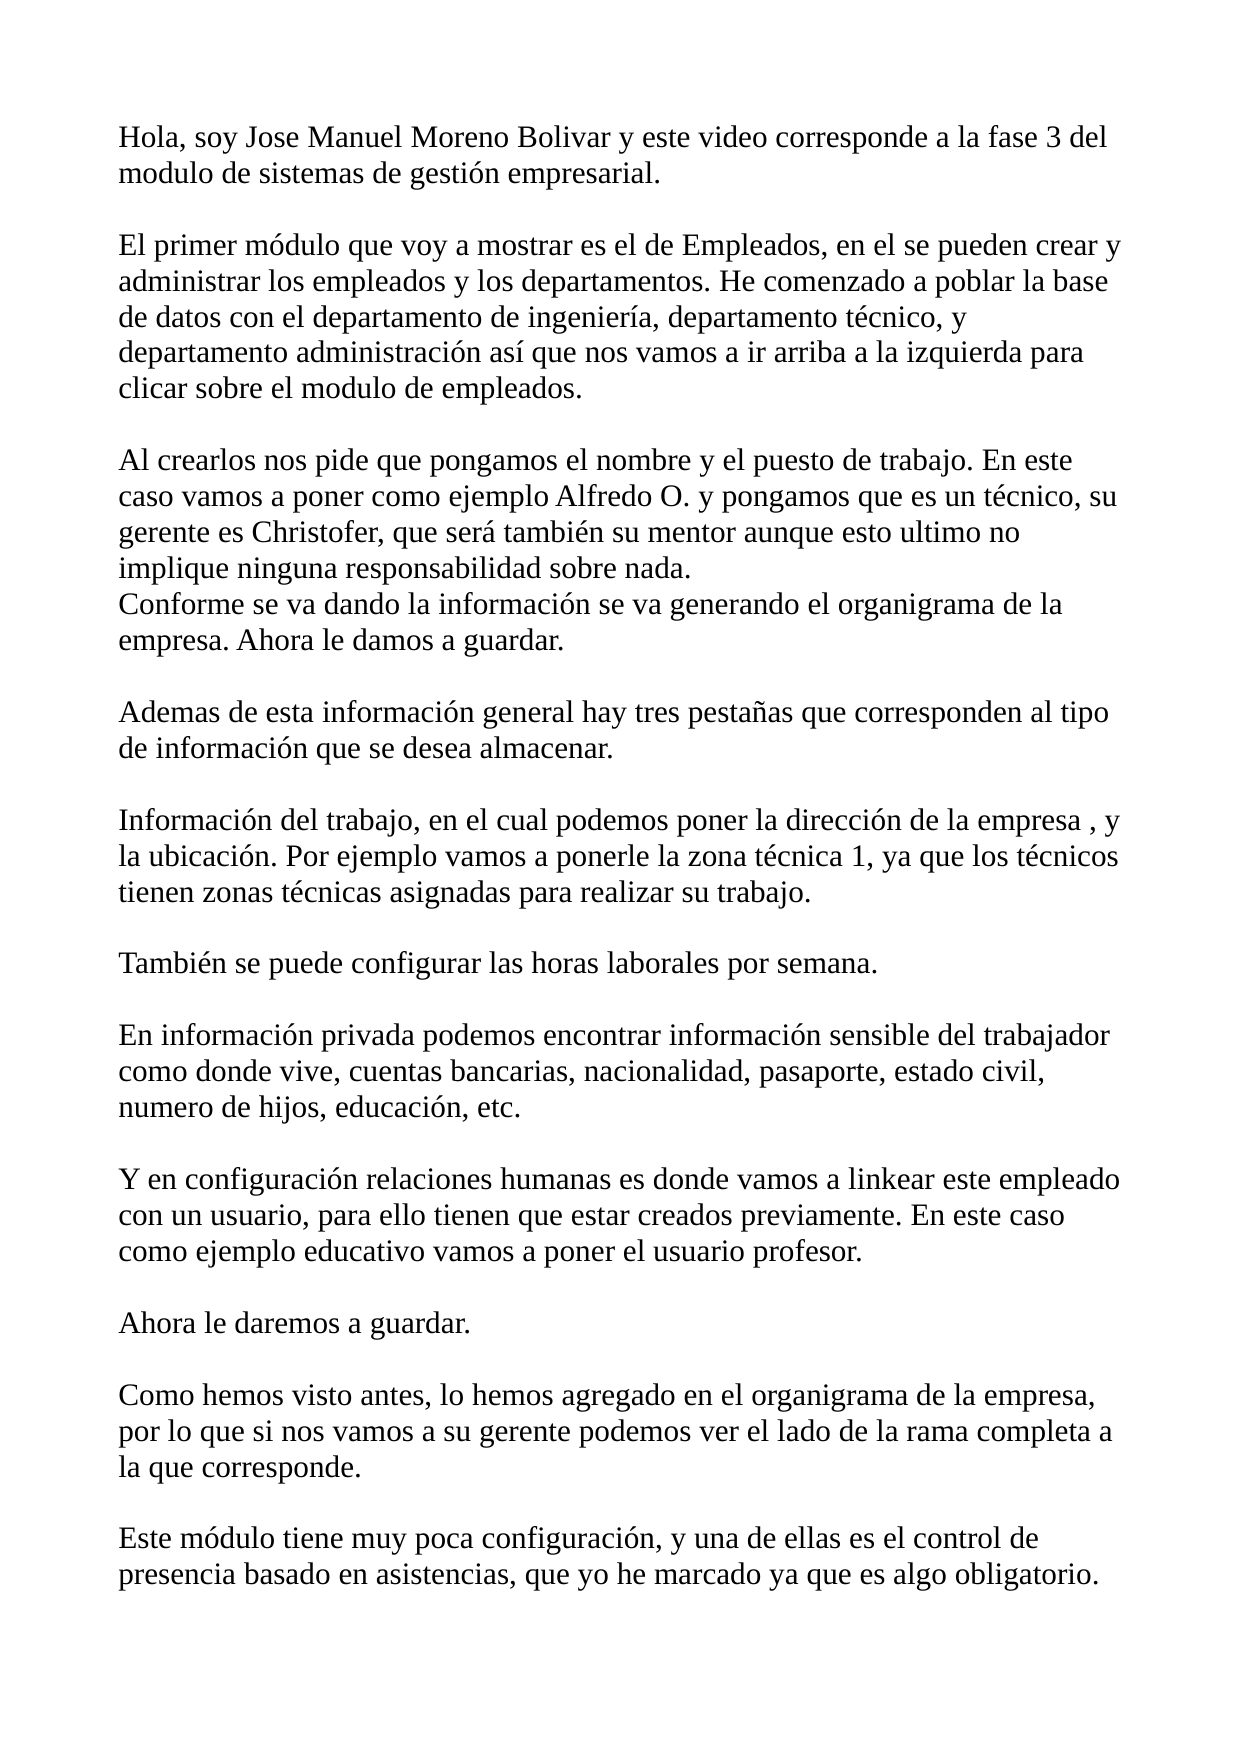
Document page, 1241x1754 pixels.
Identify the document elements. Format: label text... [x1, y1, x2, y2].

text El primer módulo que voy a mostrar es el de Empleados, en el se pueden crear y administrar los empleados y los departamentos. He comenzado a poblar la base de datos con el departamento de ingeniería, departamento técnico, y departamento administración así que nos vamos a ir arriba a la izquierda para clicar sobre el modulo de empleados. [118, 226, 1122, 406]
text Como hemos visto antes, lo hemos agregado en el organigrama de la empresa, por lo que si nos vamos a su gerente podemos ver el lado de la rama completa a la que corresponde. [118, 1376, 1122, 1484]
text Al crearlos nos pide que pongamos el nombre y el puesto de trabajo. En este caso vamos a poner como ejemplo Alfredo O. y pongamos que es un técnico, su gerente es Christofer, que será también su mentor aunque esto ultimo no implique ninguna responsabilidad sobre nada. [118, 442, 1122, 585]
text También se puede configurar las horas laborales por semana. [118, 945, 1122, 981]
text Hola, soy Jose Manuel Moreno Bolivar y este video corresponde a la fase 3 del modulo de sistemas de gestión empresarial. [118, 118, 1122, 190]
text Y en configuración relaciones humanas es donde vamos a linkear este empleado con un usuario, para ello tienen que estar creados previamente. En este caso como ejemplo educativo vamos a poner el usuario profesor. [118, 1160, 1122, 1268]
text Ademas de esta información general hay tres pestañas que corresponden al tipo de información que se desea almacenar. [118, 693, 1122, 765]
text Este módulo tiene muy poca configuración, y una de ellas es el control de presencia basado en asistencias, que yo he marcado ya que es algo obligatorio. [118, 1520, 1122, 1592]
text Información del trabajo, en el cual podemos poner la dirección de la empresa , y la ubicación. Por ejemplo vamos a ponerle la zona técnica 1, ya que los técnicos tienen zonas técnicas asignadas para realizar su trabajo. [118, 801, 1122, 909]
text Conforme se va dando la información se va generando el organigrama de la empresa. Ahora le damos a guardar. [118, 585, 1122, 657]
text En información privada podemos encontrar información sensible del trabajador como donde vive, cuentas bancarias, nacionalidad, pasaporte, estado civil, numero de hijos, educación, etc. [118, 1017, 1122, 1124]
text Ahora le daremos a guardar. [118, 1304, 1122, 1340]
